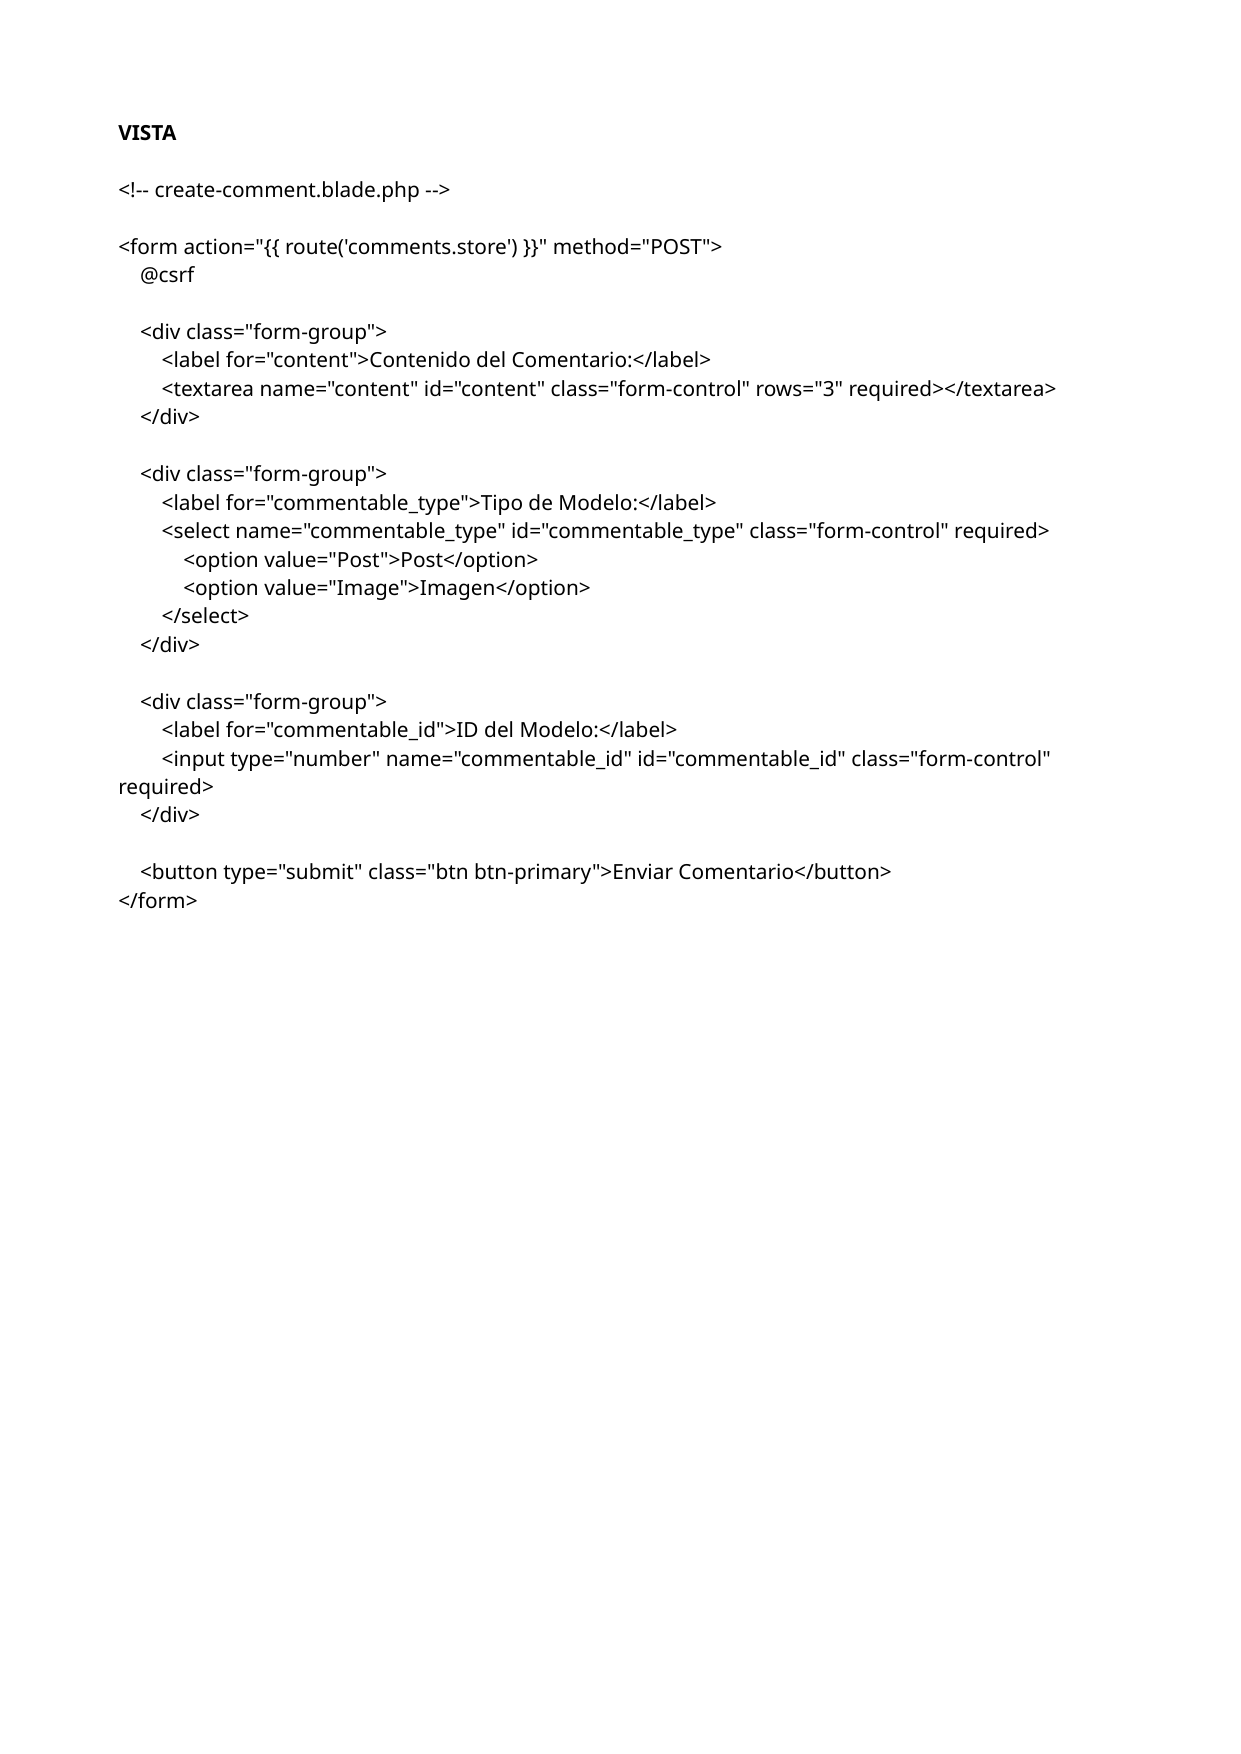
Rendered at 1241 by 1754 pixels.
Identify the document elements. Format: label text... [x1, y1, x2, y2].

text <label for="commentable_type">Tipo de Modelo:</label> [118, 488, 1122, 516]
text <form action="{{ route('comments.store') }}" method="POST"> [118, 232, 1122, 260]
text </div> [118, 801, 1122, 829]
text <option value="Post">Post</option> [118, 545, 1122, 573]
text <option value="Image">Imagen</option> [118, 573, 1122, 602]
text @csrf [118, 260, 1122, 289]
text </div> [118, 402, 1122, 431]
text <label for="commentable_id">ID del Modelo:</label> [118, 715, 1122, 744]
text </div> [118, 630, 1122, 658]
text <select name="commentable_type" id="commentable_type" class="form-control" required> [118, 516, 1122, 545]
text VISTA <!-- create-comment.blade.php --> [118, 118, 1122, 203]
text <div class="form-group"> [118, 459, 1122, 488]
text <input type="number" name="commentable_id" id="commentable_id" class="form-control" required> [118, 744, 1122, 801]
text <div class="form-group"> [118, 687, 1122, 715]
text </select> [118, 602, 1122, 630]
text </form> [118, 886, 1122, 914]
text <label for="content">Contenido del Comentario:</label> [118, 346, 1122, 374]
text <textarea name="content" id="content" class="form-control" rows="3" required></textarea> [118, 374, 1122, 402]
text <button type="submit" class="btn btn-primary">Enviar Comentario</button> [118, 857, 1122, 886]
text <div class="form-group"> [118, 317, 1122, 346]
